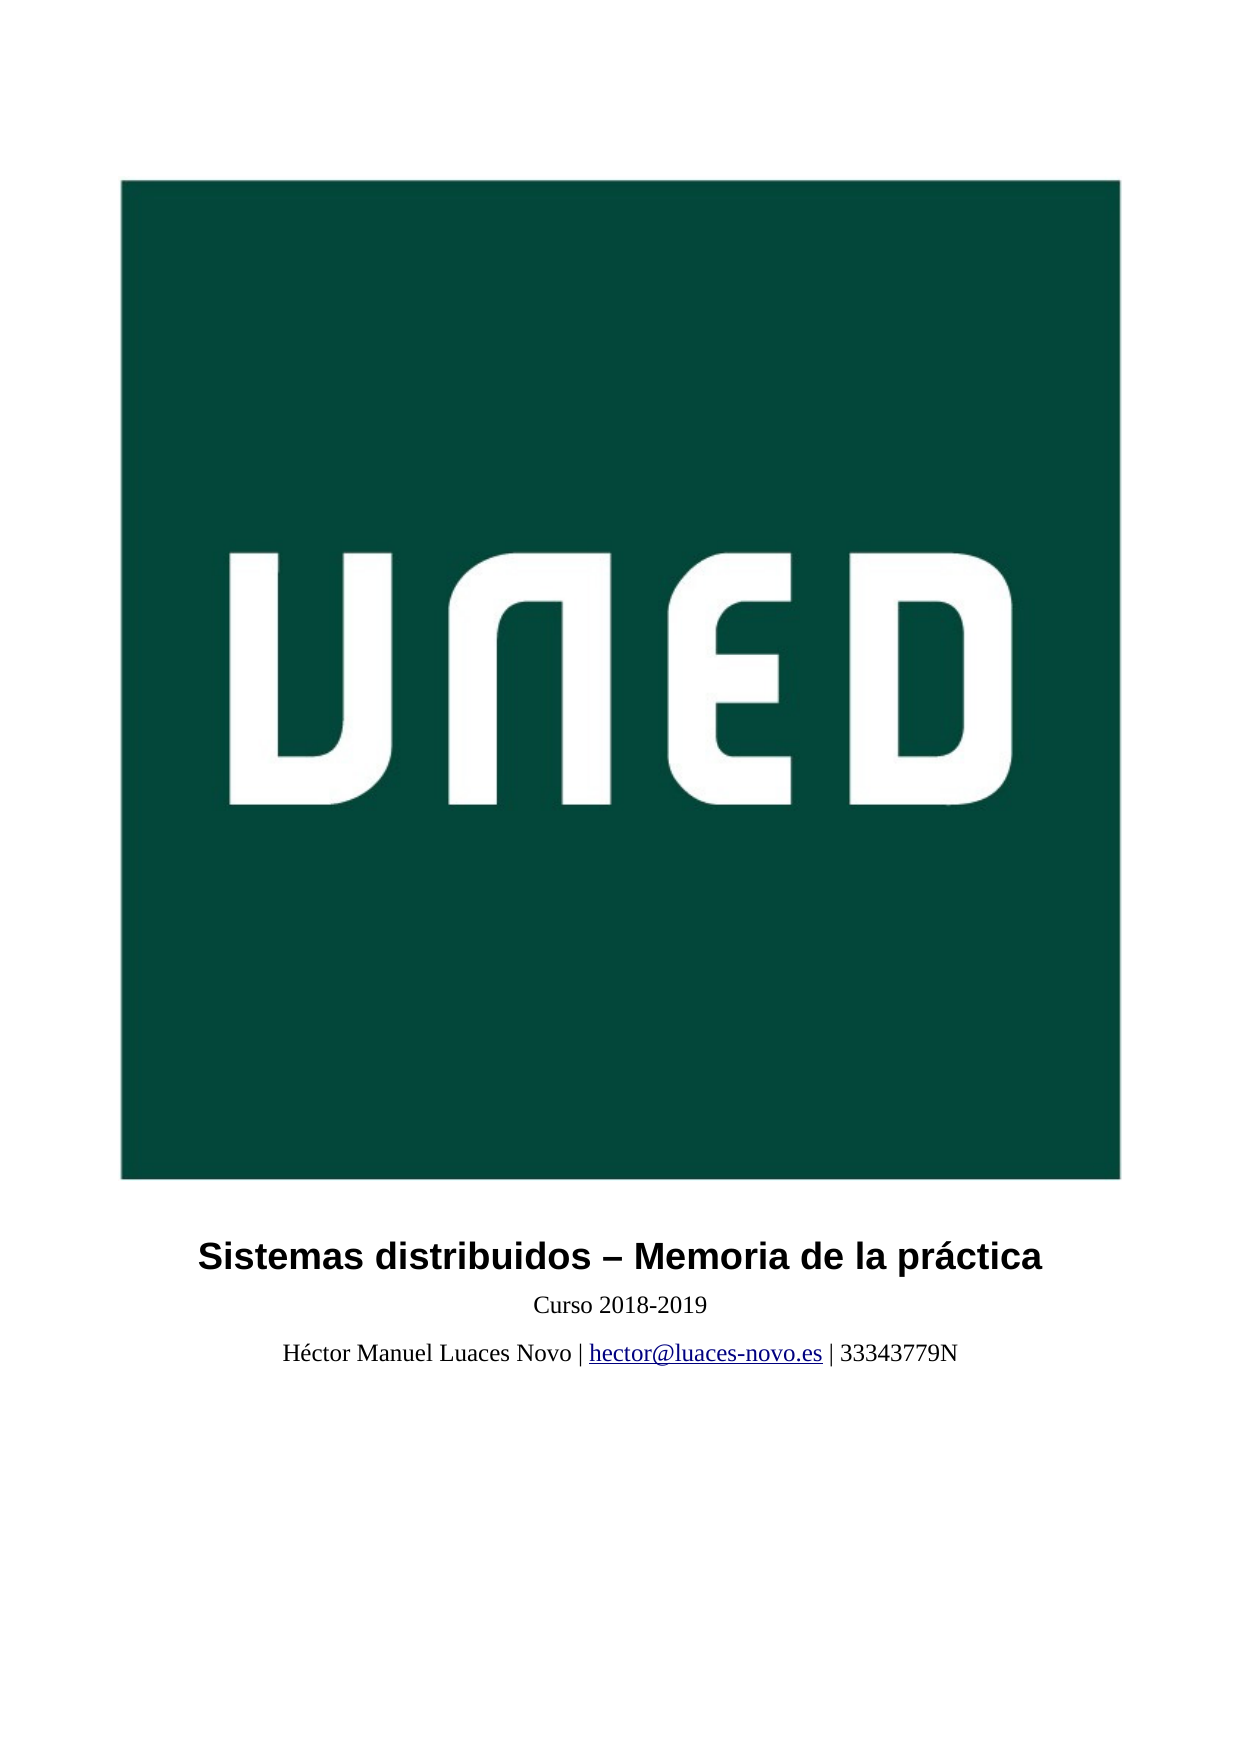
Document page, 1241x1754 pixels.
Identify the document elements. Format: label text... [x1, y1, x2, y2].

picture [118, 176, 1123, 1181]
text Curso 2018-2019 [118, 1290, 1122, 1319]
subtitle Sistemas distribuidos – Memoria de la práctica [118, 1234, 1122, 1278]
text Héctor Manuel Luaces Novo | hector@luaces-novo.es | 33343779N [118, 1338, 1122, 1367]
